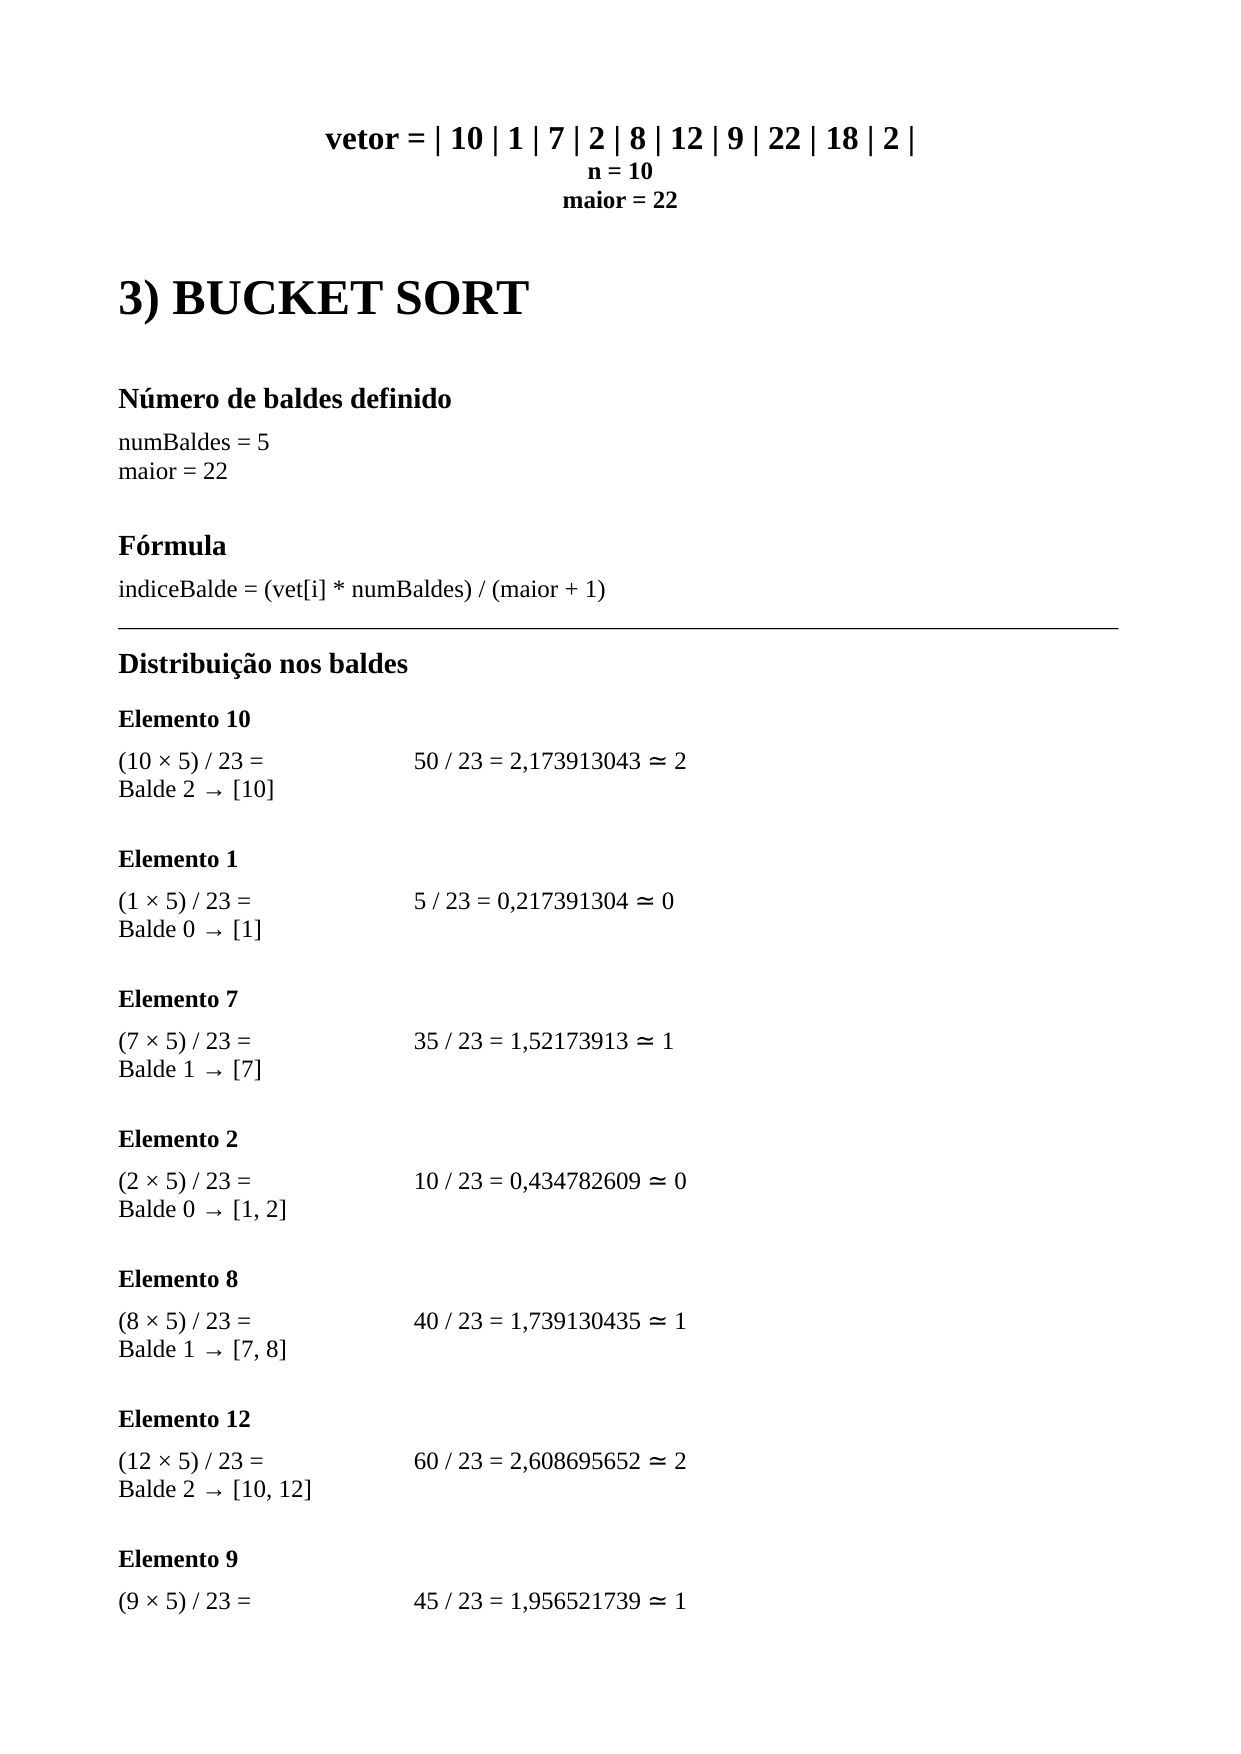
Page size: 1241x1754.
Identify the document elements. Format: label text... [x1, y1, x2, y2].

text (1 × 5) / 23 = 5 / 23 = 0,217391304 ≃ 0 [118, 886, 1122, 914]
subtitle Distribuição nos baldes [118, 646, 1122, 679]
text Balde 1 → [7] [118, 1054, 1122, 1083]
subtitle 3) BUCKET SORT [118, 268, 1122, 325]
text Balde 0 → [1, 2] [118, 1194, 1122, 1223]
subtitle Elemento 1 [118, 844, 1122, 873]
text Balde 1 → [7, 8] [118, 1334, 1122, 1363]
text vetor = | 10 | 1 | 7 | 2 | 8 | 12 | 9 | 22 | 18 | 2 | [118, 118, 1122, 156]
subtitle Elemento 10 [118, 704, 1122, 733]
text Balde 0 → [1] [118, 914, 1122, 943]
subtitle Elemento 8 [118, 1264, 1122, 1293]
text indiceBalde = (vet[i] * numBaldes) / (maior + 1) [118, 574, 1122, 603]
text (7 × 5) / 23 = 35 / 23 = 1,52173913 ≃ 1 [118, 1026, 1122, 1054]
text Balde 2 → [10, 12] [118, 1474, 1122, 1503]
subtitle Elemento 12 [118, 1404, 1122, 1433]
text (12 × 5) / 23 = 60 / 23 = 2,608695652 ≃ 2 [118, 1446, 1122, 1474]
text (8 × 5) / 23 = 40 / 23 = 1,739130435 ≃ 1 [118, 1306, 1122, 1334]
subtitle Elemento 9 [118, 1544, 1122, 1573]
text (9 × 5) / 23 = 45 / 23 = 1,956521739 ≃ 1 [118, 1586, 1122, 1614]
text maior = 22 [118, 456, 1122, 484]
text n = 10 [118, 156, 1122, 185]
text Balde 2 → [10] [118, 774, 1122, 803]
text (10 × 5) / 23 = 50 / 23 = 2,173913043 ≃ 2 [118, 746, 1122, 774]
subtitle Elemento 2 [118, 1124, 1122, 1153]
text (2 × 5) / 23 = 10 / 23 = 0,434782609 ≃ 0 [118, 1166, 1122, 1194]
text ________________________________________________________________________________ [118, 603, 1122, 631]
subtitle Número de baldes definido [118, 381, 1122, 414]
subtitle Elemento 7 [118, 984, 1122, 1013]
text maior = 22 [118, 185, 1122, 214]
text numBaldes = 5 [118, 427, 1122, 456]
subtitle Fórmula [118, 528, 1122, 561]
